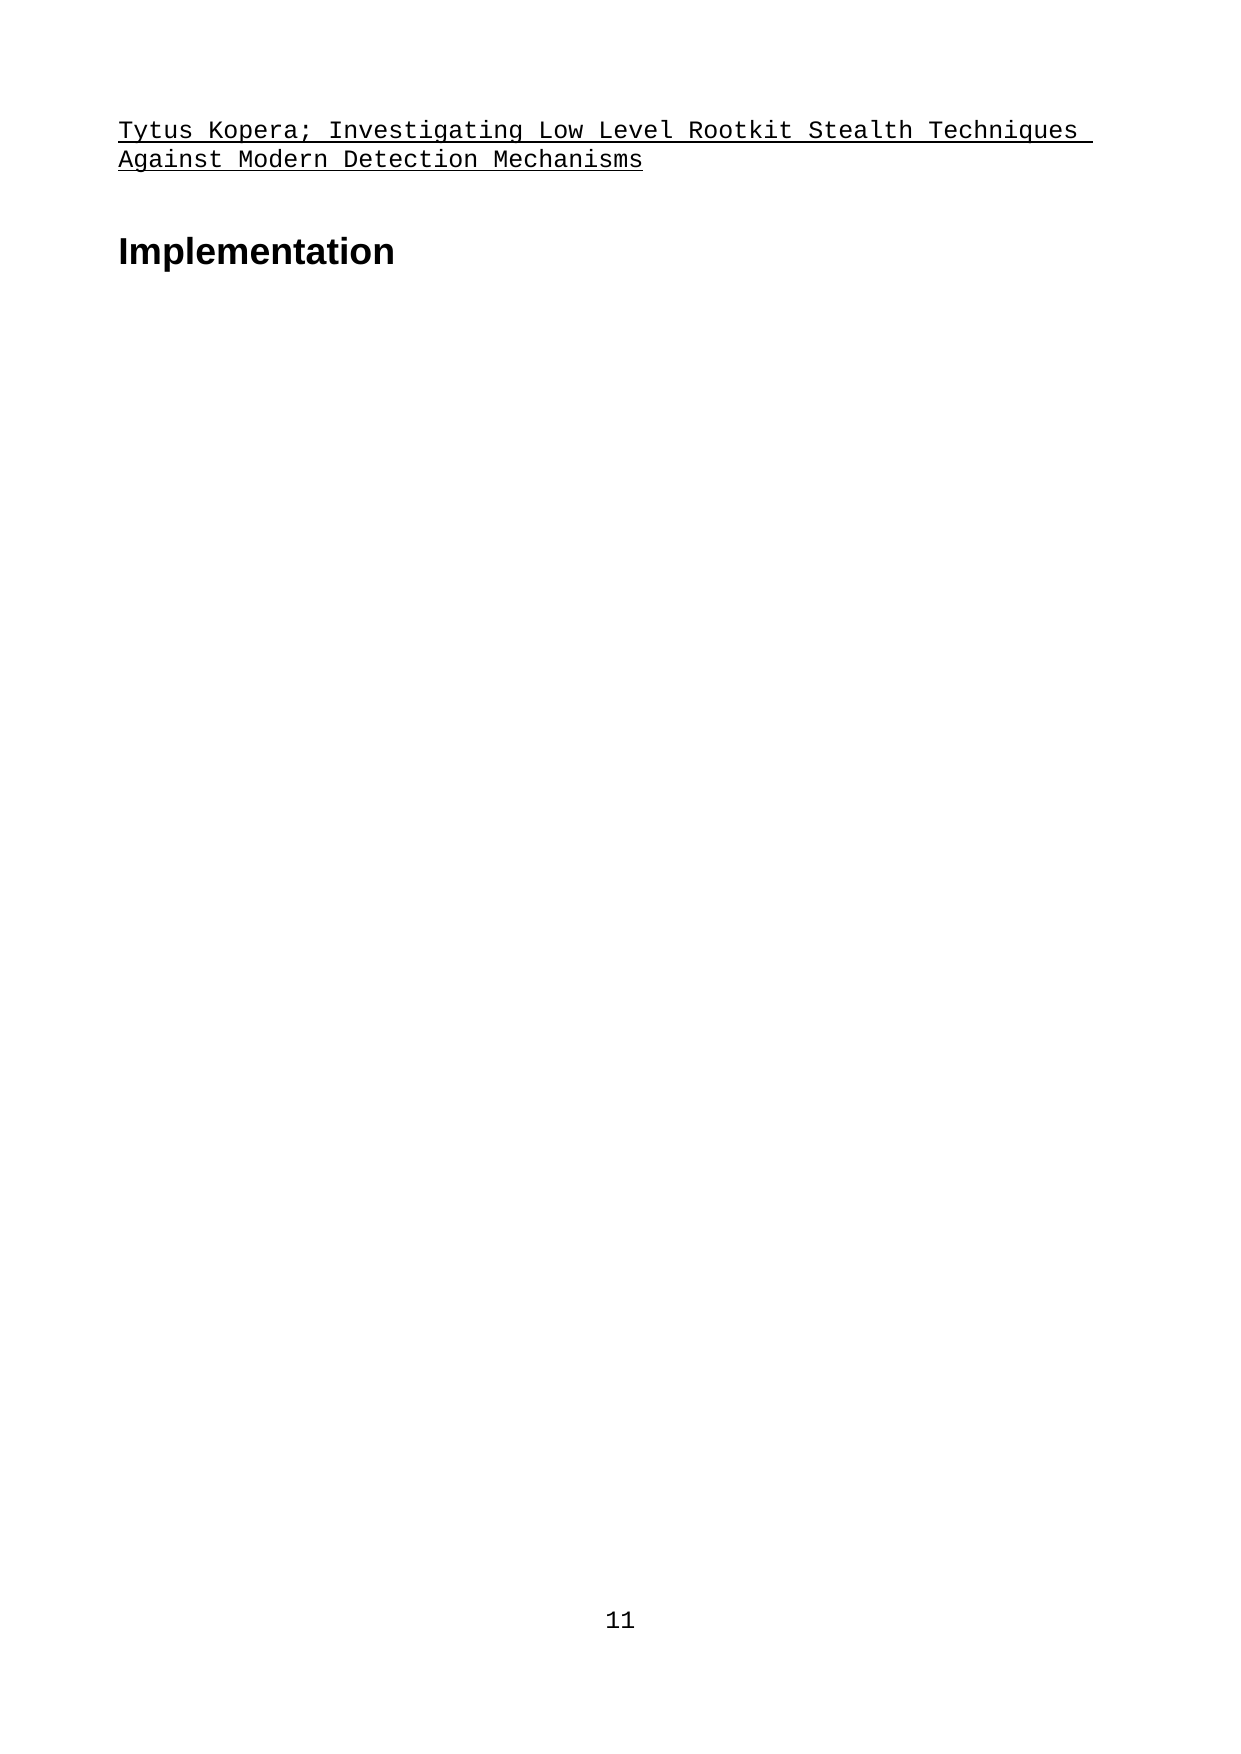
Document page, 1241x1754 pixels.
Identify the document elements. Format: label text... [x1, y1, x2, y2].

subtitle Implementation [118, 229, 1122, 272]
